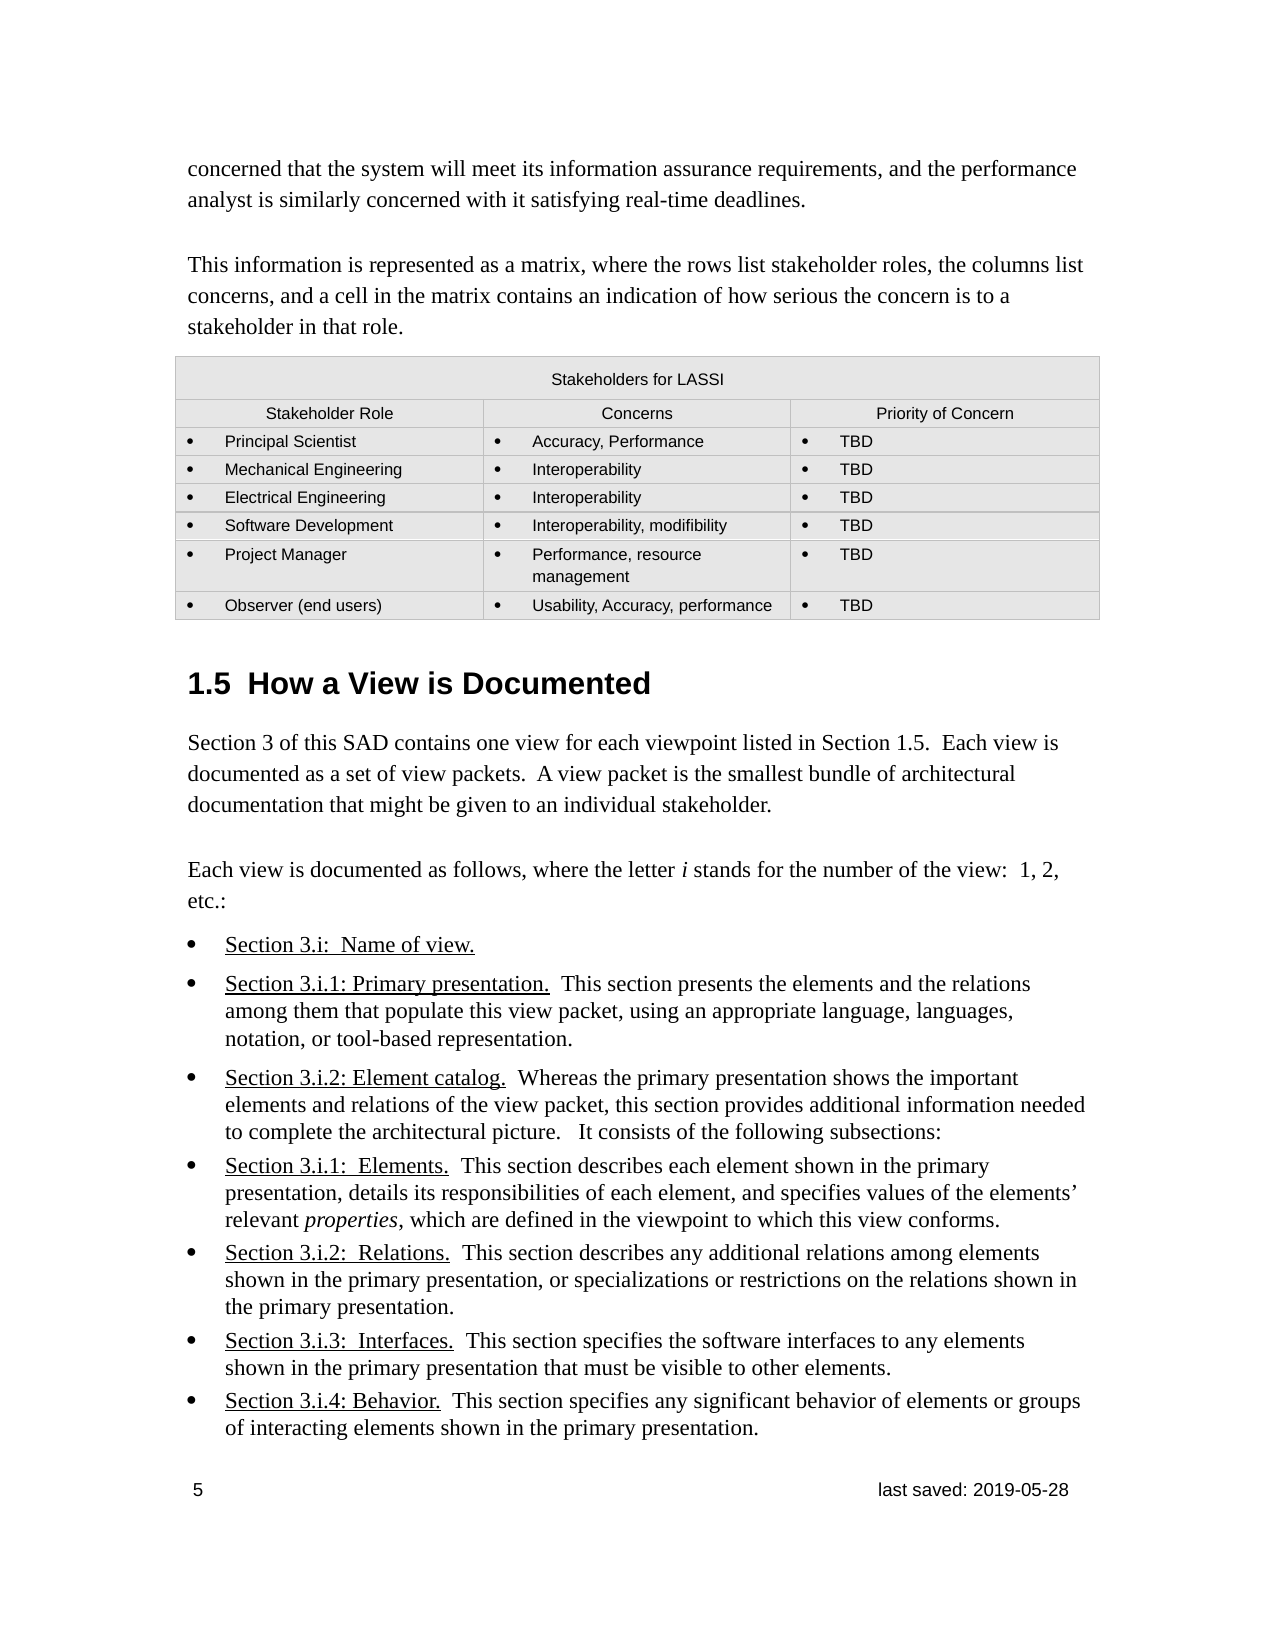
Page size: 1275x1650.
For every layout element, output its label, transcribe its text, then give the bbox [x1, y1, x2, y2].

table_cell Concerns [484, 400, 790, 427]
text Each view is documented as follows, where the letter i stands for the number of the view: 1, 2, etc.: [187, 851, 1087, 913]
table_cell Accuracy, Performance [484, 428, 790, 455]
table_cell Interoperability [484, 484, 790, 511]
list Section 3.i.2: Element catalog. Whereas the primary presentation shows the important elements and relations of the view packet, this section provides additional information needed to complete the architectural picture. It consists of the following subsections: [187, 1063, 1087, 1145]
table_cell TBD [791, 428, 1099, 455]
table_cell Usability, Accuracy, performance [484, 592, 790, 619]
table_cell TBD [791, 592, 1099, 619]
table_cell Software Development [176, 513, 483, 539]
table_cell TBD [791, 541, 1099, 591]
list Section 3.i.1: Primary presentation. This section presents the elements and the relations among them that populate this view packet, using an appropriate language, languages, notation, or tool-based representation. [187, 970, 1087, 1051]
table_cell Mechanical Engineering [176, 456, 483, 483]
list Section 3.i.1: Elements. This section describes each element shown in the primary presentation, details its responsibilities of each element, and specifies values of the elements’ relevant properties, which are defined in the viewpoint to which this view conforms. [187, 1151, 1087, 1232]
text concerned that the system will meet its information assurance requirements, and the performance analyst is similarly concerned with it satisfying real-time deadlines. [187, 150, 1087, 212]
table_cell Electrical Engineering [176, 484, 483, 511]
table_cell Interoperability, modifibility [484, 513, 790, 539]
table_cell TBD [791, 484, 1099, 511]
text This information is represented as a matrix, where the rows list stakeholder roles, the columns list concerns, and a cell in the matrix contains an indication of how serious the concern is to a stakeholder in that role. [187, 246, 1087, 339]
table_cell Priority of Concern [791, 400, 1099, 427]
table_cell TBD [791, 513, 1099, 539]
list Section 3.i.2: Relations. This section describes any additional relations among elements shown in the primary presentation, or specializations or restrictions on the relations shown in the primary presentation. [187, 1238, 1087, 1320]
table_cell Project Manager [176, 541, 483, 591]
table_header Stakeholders for LASSI [176, 357, 1099, 399]
subtitle How a View is Documented [187, 661, 1087, 701]
table_cell Stakeholder Role [176, 400, 483, 427]
text Section 3 of this SAD contains one view for each viewpoint listed in Section 1.5. Each view is documented as a set of view packets. A view packet is the smallest bundle of architectural documentation that might be given to an individual stakeholder. [187, 724, 1087, 818]
table_cell Principal Scientist [176, 428, 483, 455]
table_cell Observer (end users) [176, 592, 483, 619]
table_cell Interoperability [484, 456, 790, 483]
table_cell Performance, resource management [484, 541, 790, 591]
list Section 3.i: Name of view. [187, 930, 1087, 957]
list Section 3.i.3: Interfaces. This section specifies the software interfaces to any elements shown in the primary presentation that must be visible to other elements. [187, 1326, 1087, 1380]
list Section 3.i.4: Behavior. This section specifies any significant behavior of elements or groups of interacting elements shown in the primary presentation. [187, 1386, 1087, 1441]
table_cell TBD [791, 456, 1099, 483]
